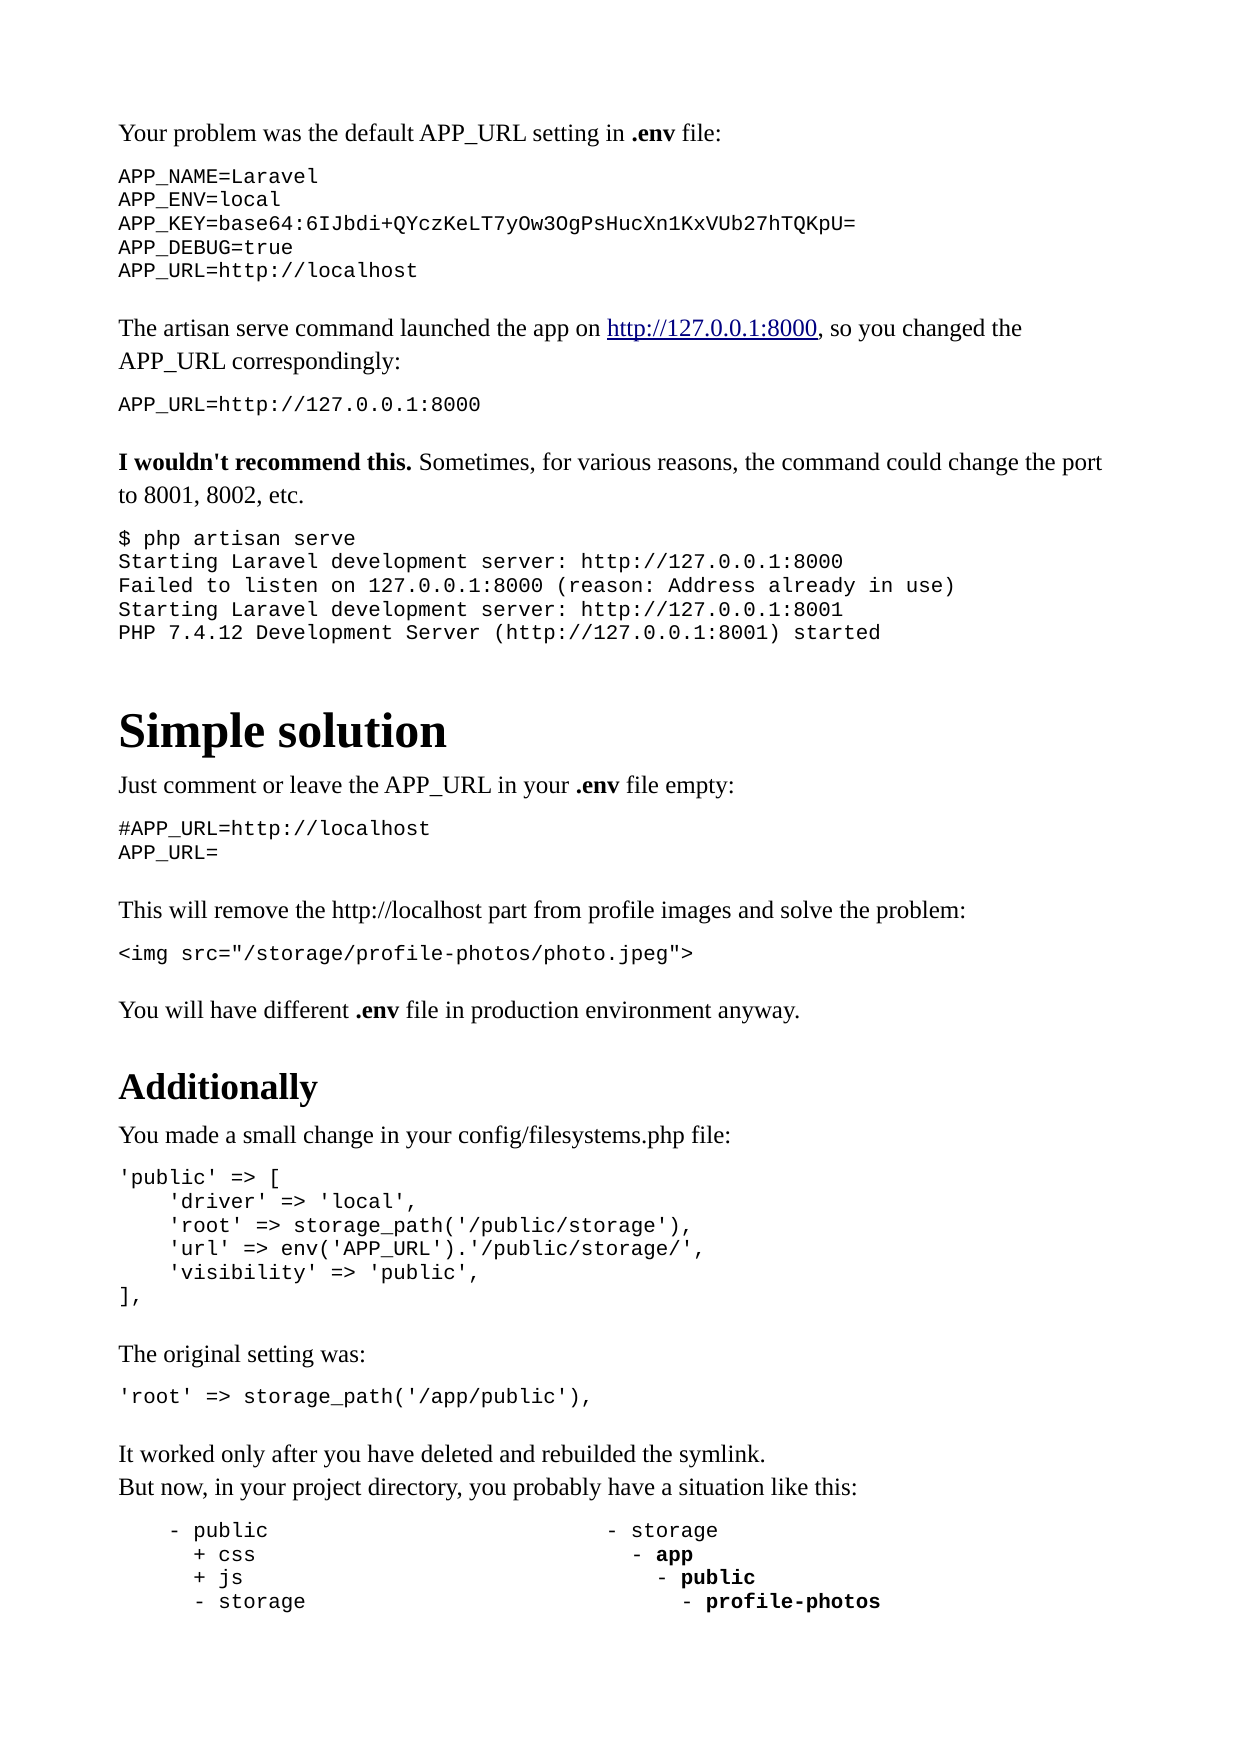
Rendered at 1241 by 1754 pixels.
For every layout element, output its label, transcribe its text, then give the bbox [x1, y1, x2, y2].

text APP_NAME=Laravel [118, 166, 1122, 189]
text It worked only after you have deleted and rebuilded the symlink. But now, in your project directory, you probably have a situation like this: [118, 1439, 1122, 1501]
text You made a small change in your config/filesystems.php file: [118, 1120, 1122, 1148]
text APP_KEY=base64:6IJbdi+QYczKeLT7yOw3OgPsHucXn1KxVUb27hTQKpU= [118, 213, 1122, 237]
text Starting Laravel development server: http://127.0.0.1:8001 [118, 599, 1122, 622]
text + js - public [118, 1567, 1122, 1591]
text PHP 7.4.12 Development Server (http://127.0.0.1:8001) started [118, 622, 1122, 646]
text Failed to listen on 127.0.0.1:8000 (reason: Address already in use) [118, 575, 1122, 599]
subtitle Simple solution [118, 701, 1122, 758]
text $ php artisan serve [118, 528, 1122, 551]
text I wouldn't recommend this. Sometimes, for various reasons, the command could change the port to 8001, 8002, etc. [118, 447, 1122, 509]
text - storage - profile-photos [118, 1591, 1122, 1614]
text 'visibility' => 'public', [118, 1262, 1122, 1286]
text APP_URL= [118, 842, 1122, 865]
text ], [118, 1286, 1122, 1309]
text APP_URL=http://localhost [118, 260, 1122, 284]
text - public - storage [118, 1520, 1122, 1544]
text This will remove the http://localhost part from profile images and solve the problem: [118, 895, 1122, 924]
text 'driver' => 'local', [118, 1191, 1122, 1214]
text #APP_URL=http://localhost [118, 818, 1122, 842]
text <img src="/storage/profile-photos/photo.jpeg"> [118, 942, 1122, 966]
text 'public' => [ [118, 1167, 1122, 1191]
text You will have different .env file in production environment anyway. [118, 996, 1122, 1024]
text APP_DEBUG=true [118, 237, 1122, 260]
text Just comment or leave the APP_URL in your .env file empty: [118, 771, 1122, 799]
text APP_URL=http://127.0.0.1:8000 [118, 394, 1122, 418]
text APP_ENV=local [118, 189, 1122, 213]
text 'root' => storage_path('/public/storage'), [118, 1214, 1122, 1238]
text + css - app [118, 1544, 1122, 1567]
text The artisan serve command launched the app on http://127.0.0.1:8000, so you changed the APP_URL correspondingly: [118, 313, 1122, 375]
subtitle Additionally [118, 1064, 1122, 1107]
text Starting Laravel development server: http://127.0.0.1:8000 [118, 551, 1122, 575]
text The original setting was: [118, 1339, 1122, 1367]
text Your problem was the default APP_URL setting in .env file: [118, 118, 1122, 147]
text 'root' => storage_path('/app/public'), [118, 1386, 1122, 1410]
text 'url' => env('APP_URL').'/public/storage/', [118, 1238, 1122, 1262]
